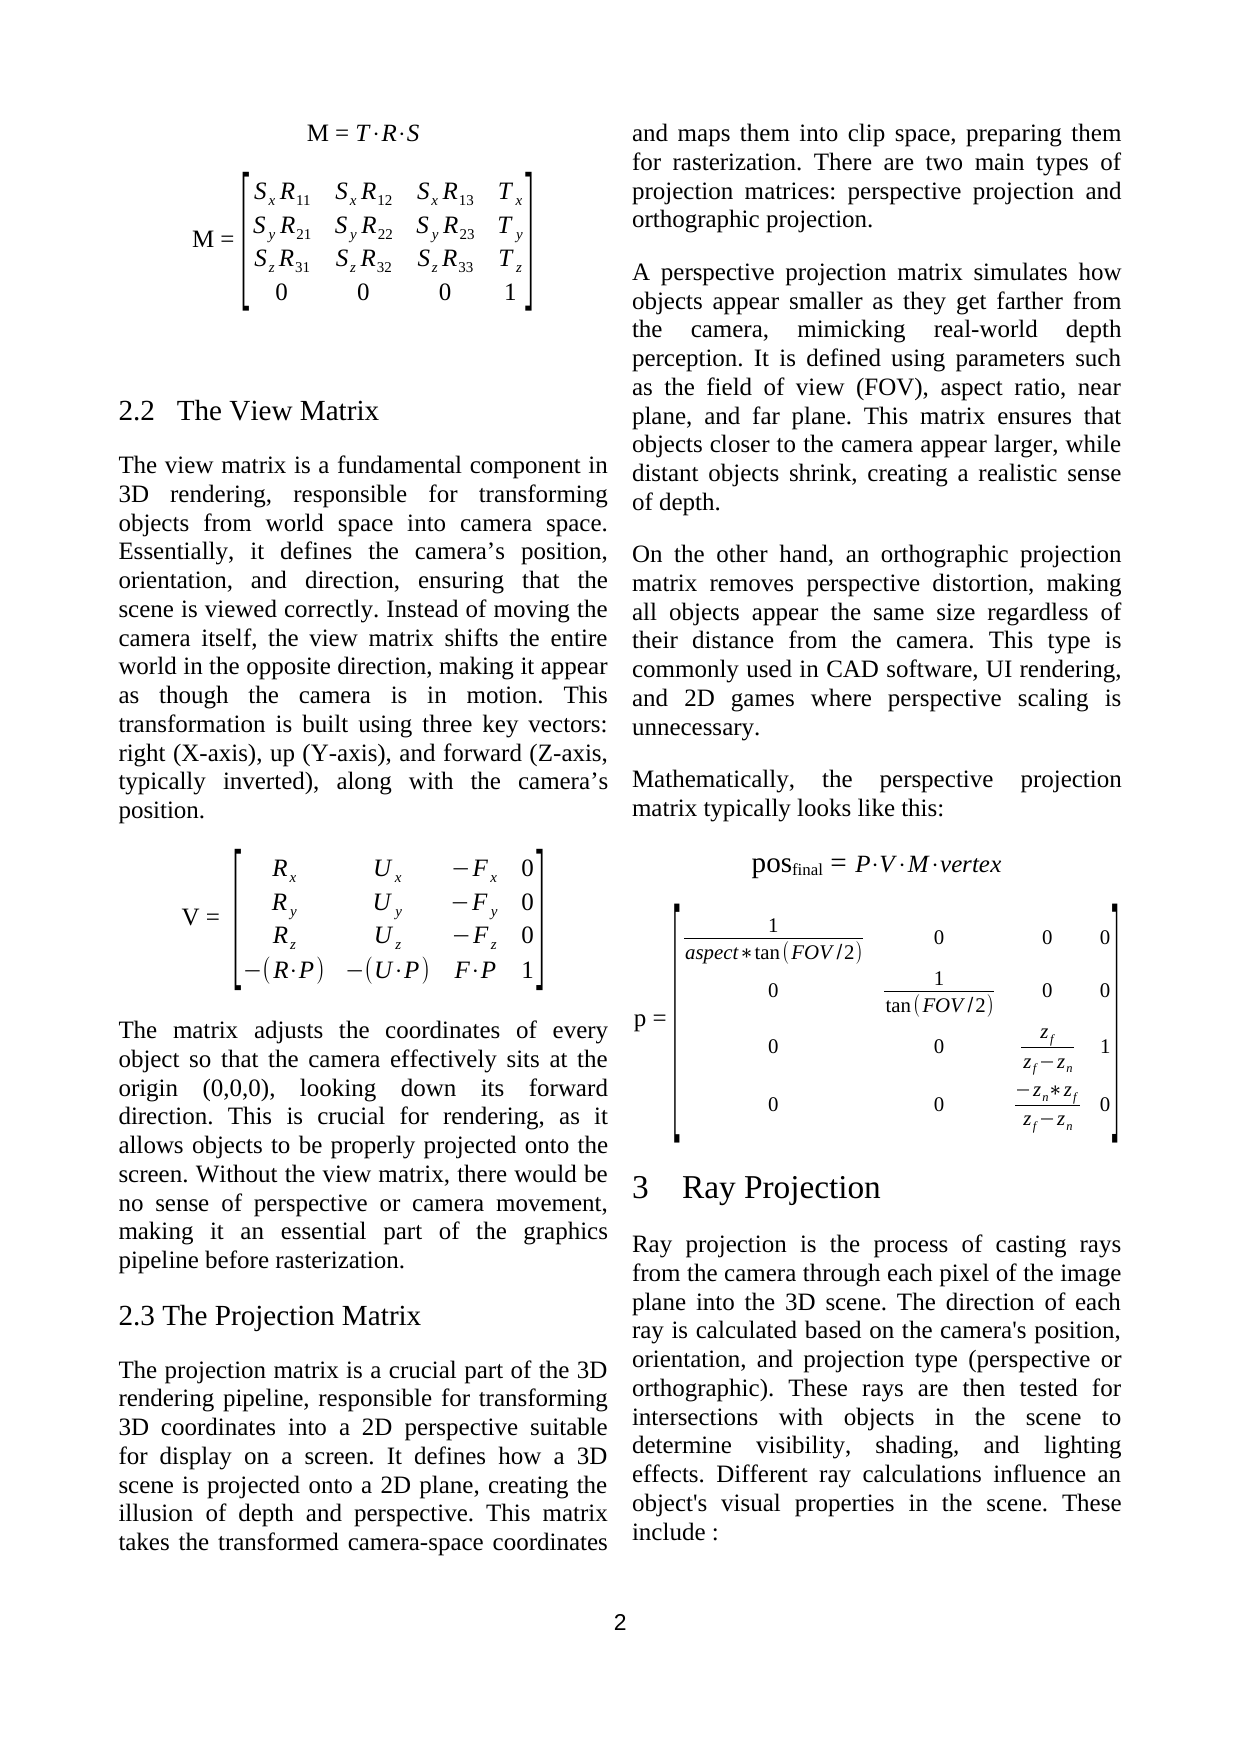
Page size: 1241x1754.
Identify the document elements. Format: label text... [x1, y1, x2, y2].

text The projection matrix is a crucial part of the 3D rendering pipeline, responsible for transforming 3D coordinates into a 2D perspective suitable for display on a screen. It defines how a 3D scene is projected onto a 2D plane, creating the illusion of depth and perspective. This matrix takes the transformed camera-space coordinates [118, 1355, 608, 1556]
text M = [118, 171, 608, 312]
text Ray projection is the process of casting rays from the camera through each pixel of the image plane into the 3D scene. The direction of each ray is calculated based on the camera's position, orientation, and projection type (perspective or orthographic). These rays are then tested for intersections with objects in the scene to determine visibility, shading, and lighting effects. Different ray calculations influence an object's visual properties in the scene. These include : [632, 1229, 1122, 1546]
text 2.2 The View Matrix [118, 393, 608, 427]
text V = [118, 848, 608, 992]
text Mathematically, the perspective projection matrix typically looks like this: [632, 764, 1122, 822]
text posfinal = [632, 845, 1122, 879]
text 2.3 The Projection Matrix [118, 1298, 608, 1331]
text A perspective projection matrix simulates how objects appear smaller as they get farther from the camera, mimicking real-world depth perception. It is defined using parameters such as the field of view (FOV), aspect ratio, near plane, and far plane. This matrix ensures that objects closer to the camera appear larger, while distant objects shrink, creating a realistic sense of depth. [632, 257, 1122, 516]
text The view matrix is a fundamental component in 3D rendering, responsible for transforming objects from world space into camera space. Essentially, it defines the camera’s position, orientation, and direction, ensuring that the scene is viewed correctly. Instead of moving the camera itself, the view matrix shifts the entire world in the opposite direction, making it appear as though the camera is in motion. This transformation is built using three key vectors: right (X-axis), up (Y-axis), and forward (Z-axis, typically inverted), along with the camera’s position. [118, 450, 608, 824]
text The matrix adjusts the coordinates of every object so that the camera effectively sits at the origin (0,0,0), looking down its forward direction. This is crucial for rendering, as it allows objects to be properly projected onto the screen. Without the view matrix, there would be no sense of perspective or camera movement, making it an essential part of the graphics pipeline before rasterization. [118, 1015, 608, 1274]
text 3 Ray Projection [632, 1167, 1122, 1206]
text On the other hand, an orthographic projection matrix removes perspective distortion, making all objects appear the same size regardless of their distance from the camera. This type is commonly used in CAD software, UI rendering, and 2D games where perspective scaling is unnecessary. [632, 539, 1122, 741]
text M = [118, 118, 608, 147]
text and maps them into clip space, preparing them for rasterization. There are two main types of projection matrices: perspective projection and orthographic projection. [632, 118, 1122, 233]
text p = [632, 903, 1122, 1144]
